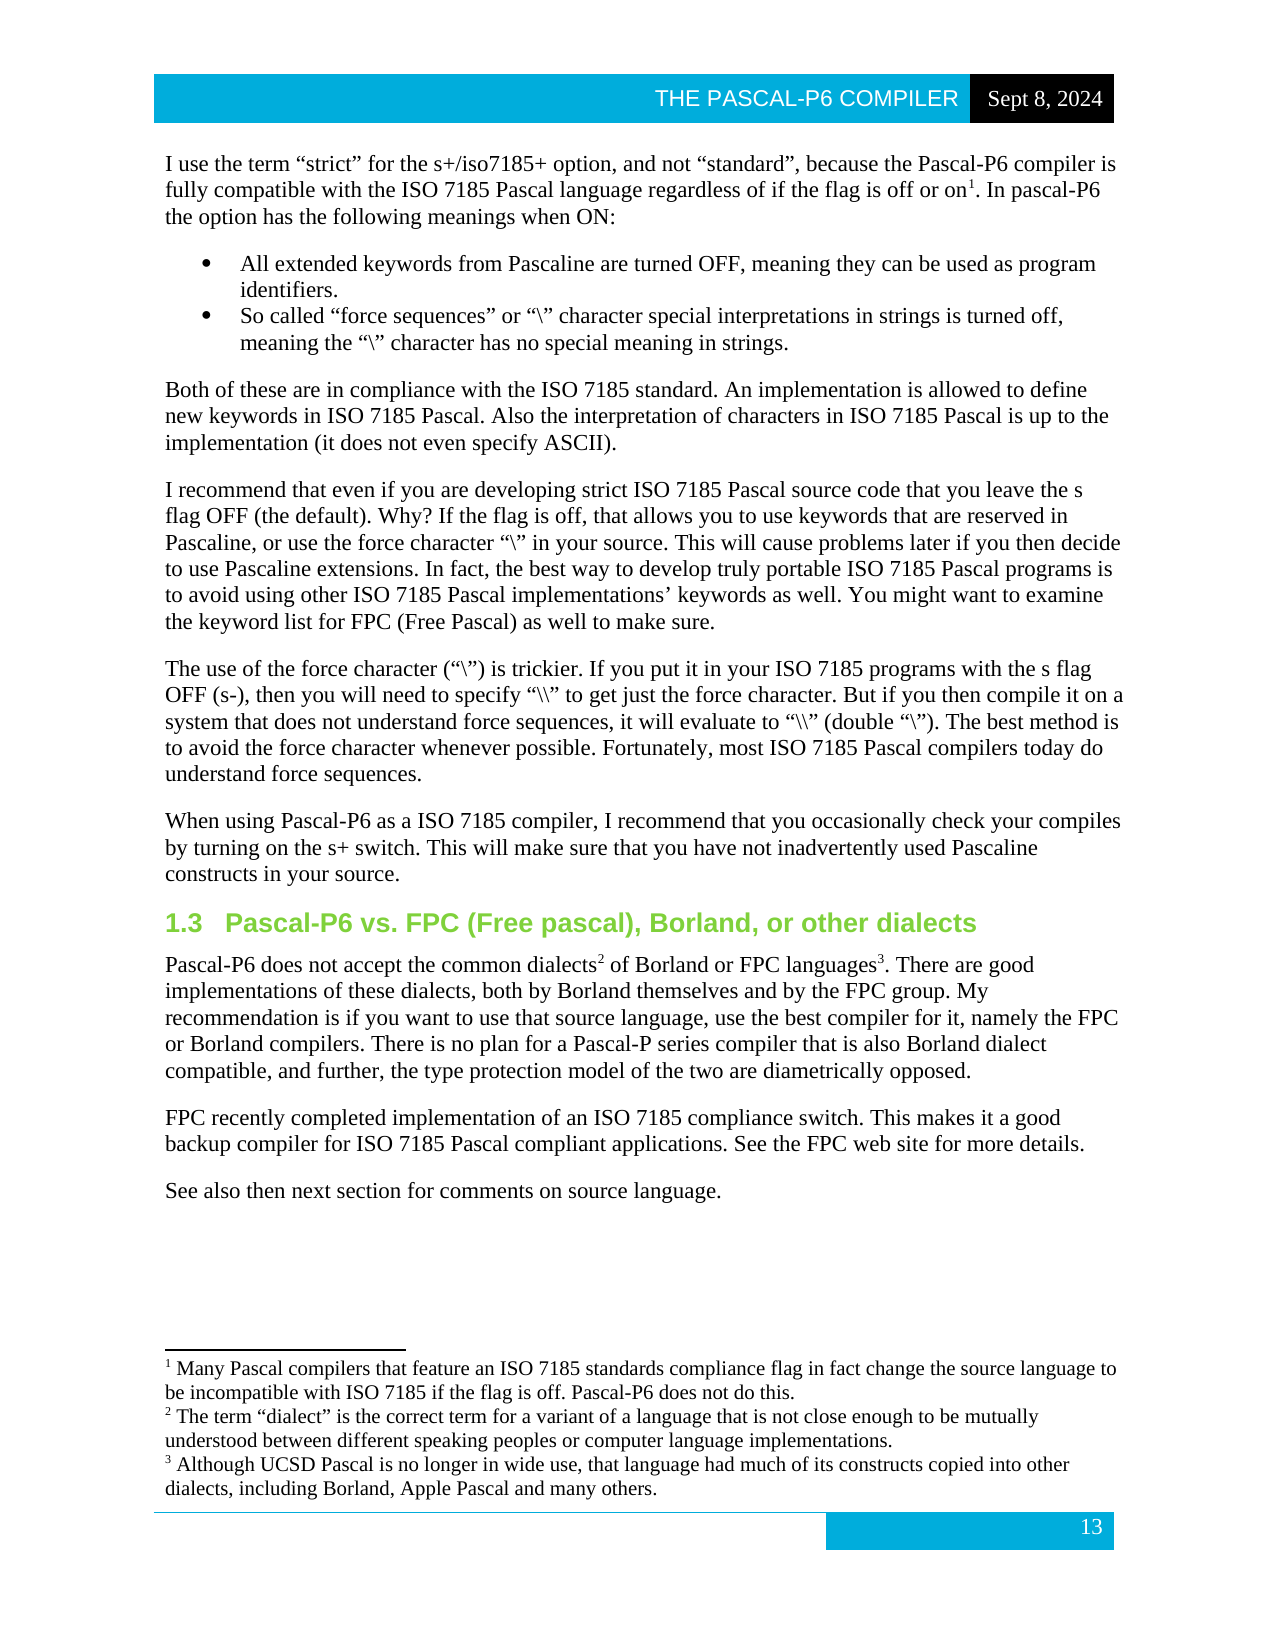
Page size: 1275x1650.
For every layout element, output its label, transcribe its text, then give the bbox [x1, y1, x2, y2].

text I use the term “strict” for the s+/iso7185+ option, and not “standard”, because the Pascal-P6 compiler is fully compatible with the ISO 7185 Pascal language regardless of if the flag is off or on. In pascal-P6 the option has the following meanings when ON: [165, 150, 1125, 229]
text The term “dialect” is the correct term for a variant of a language that is not close enough to be mutually understood between different speaking peoples or computer language implementations. [165, 1404, 1125, 1452]
text The use of the force character (“\”) is trickier. If you put it in your ISO 7185 programs with the s flag OFF (s-), then you will need to specify “\\” to get just the force character. But if you then compile it on a system that does not understand force sequences, it will evaluate to “\\” (double “\”). The best method is to avoid the force character whenever possible. Fortunately, most ISO 7185 Pascal compilers today do understand force sequences. [165, 655, 1125, 787]
list All extended keywords from Pascaline are turned OFF, meaning they can be used as program identifiers. [202, 250, 1125, 303]
text Although UCSD Pascal is no longer in wide use, that language had much of its constructs copied into other dialects, including Borland, Apple Pascal and many others. [165, 1452, 1125, 1500]
text I recommend that even if you are developing strict ISO 7185 Pascal source code that you leave the s flag OFF (the default). Why? If the flag is off, that allows you to use keywords that are reserved in Pascaline, or use the force character “\” in your source. This will cause problems later if you then decide to use Pascaline extensions. In fact, the best way to develop truly portable ISO 7185 Pascal programs is to avoid using other ISO 7185 Pascal implementations’ keywords as well. You might want to examine the keyword list for FPC (Free Pascal) as well to make sure. [165, 476, 1125, 634]
text Pascal-P6 does not accept the common dialects of Borland or FPC languages. There are good implementations of these dialects, both by Borland themselves and by the FPC group. My recommendation is if you want to use that source language, use the best compiler for it, namely the FPC or Borland compilers. There is no plan for a Pascal-P series compiler that is also Borland dialect compatible, and further, the type protection model of the two are diametrically opposed. [165, 951, 1125, 1083]
text FPC recently completed implementation of an ISO 7185 compliance switch. This makes it a good backup compiler for ISO 7185 Pascal compliant applications. See the FPC web site for more details. [165, 1104, 1125, 1157]
list So called “force sequences” or “\” character special interpretations in strings is turned off, meaning the “\” character has no special meaning in strings. [202, 303, 1125, 355]
text Many Pascal compilers that feature an ISO 7185 standards compliance flag in fact change the source language to be incompatible with ISO 7185 if the flag is off. Pascal-P6 does not do this. [165, 1356, 1125, 1404]
subtitle Pascal-P6 vs. FPC (Free pascal), Borland, or other dialects [165, 907, 1125, 939]
text Both of these are in compliance with the ISO 7185 standard. An implementation is allowed to define new keywords in ISO 7185 Pascal. Also the interpretation of characters in ISO 7185 Pascal is up to the implementation (it does not even specify ASCII). [165, 376, 1125, 455]
text When using Pascal-P6 as a ISO 7185 compiler, I recommend that you occasionally check your compiles by turning on the s+ switch. This will make sure that you have not inadvertently used Pascaline constructs in your source. [165, 808, 1125, 887]
text See also then next section for comments on source language. [165, 1177, 1125, 1204]
